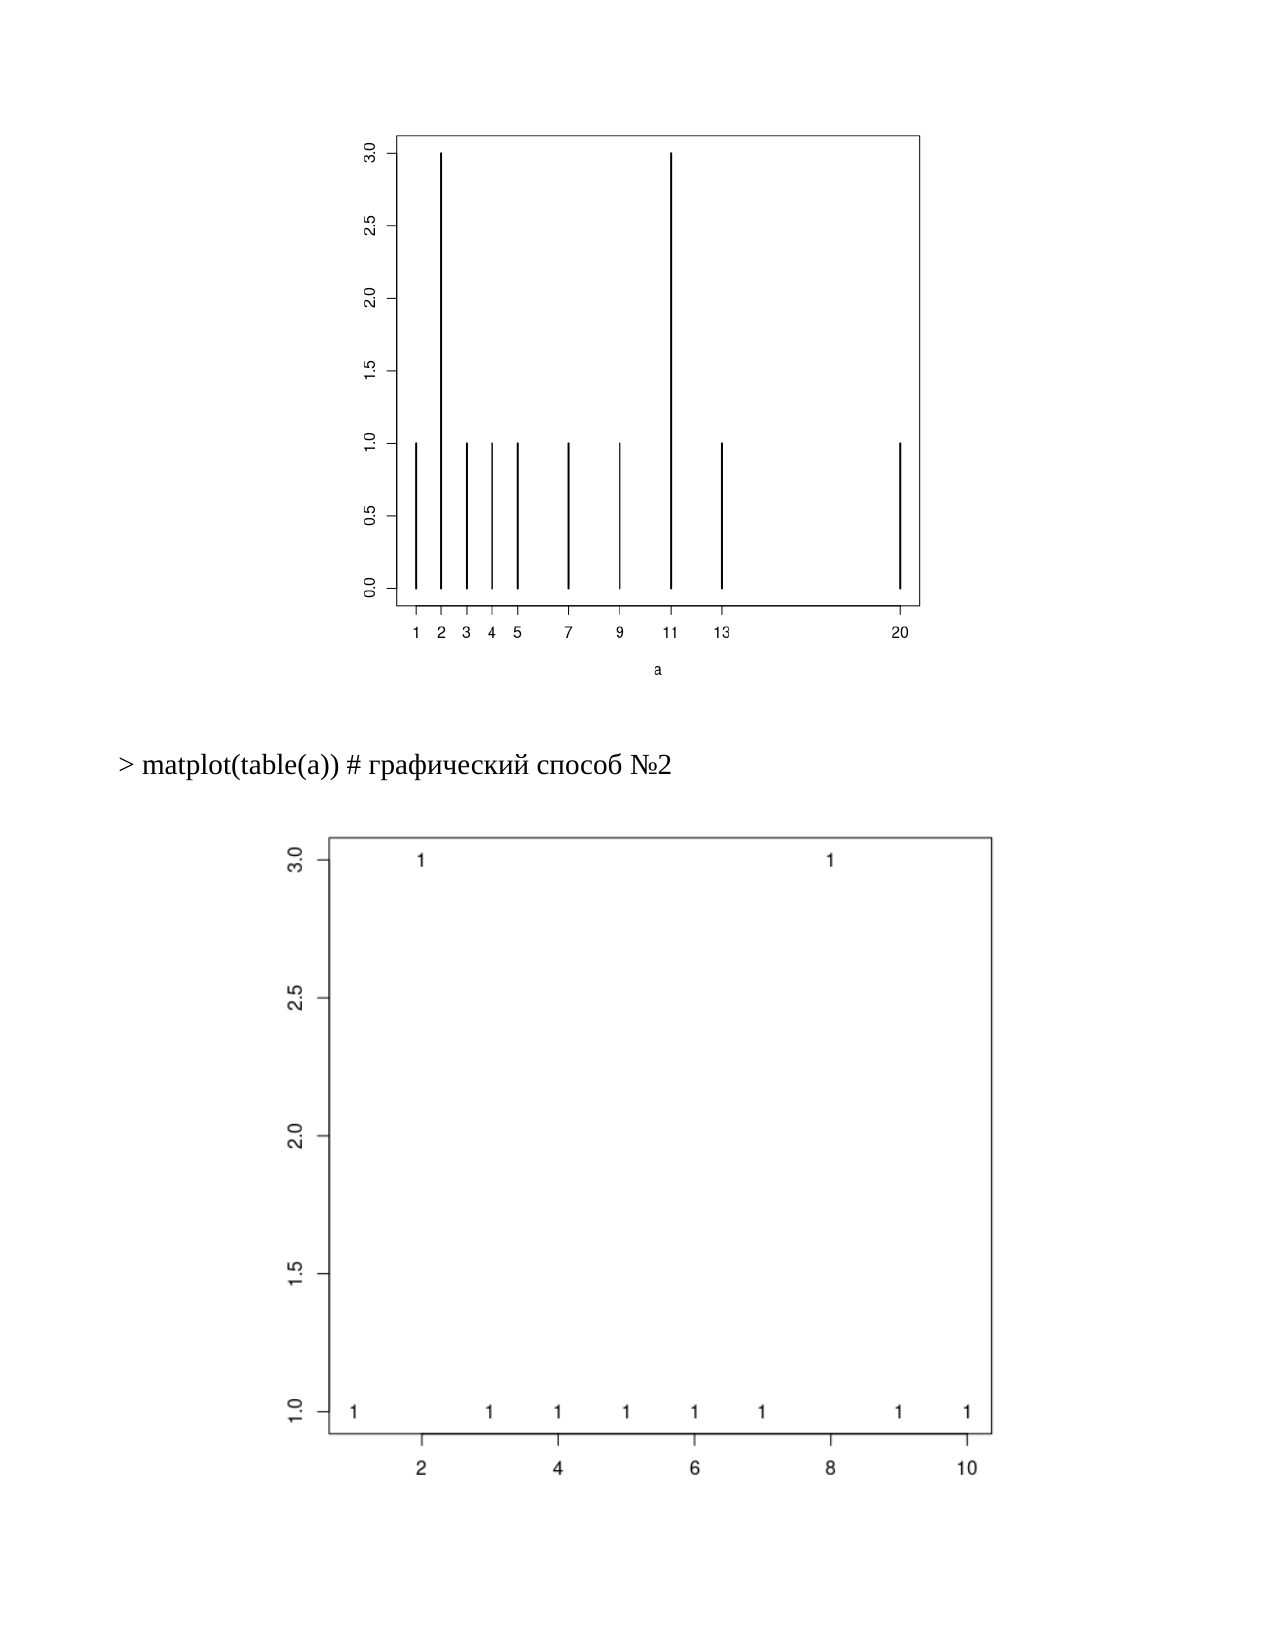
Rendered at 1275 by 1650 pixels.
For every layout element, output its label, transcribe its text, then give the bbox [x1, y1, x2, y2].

text > matplot(table(a)) # графический способ №2 [118, 747, 1157, 781]
picture [272, 814, 1003, 1505]
picture [346, 118, 929, 681]
